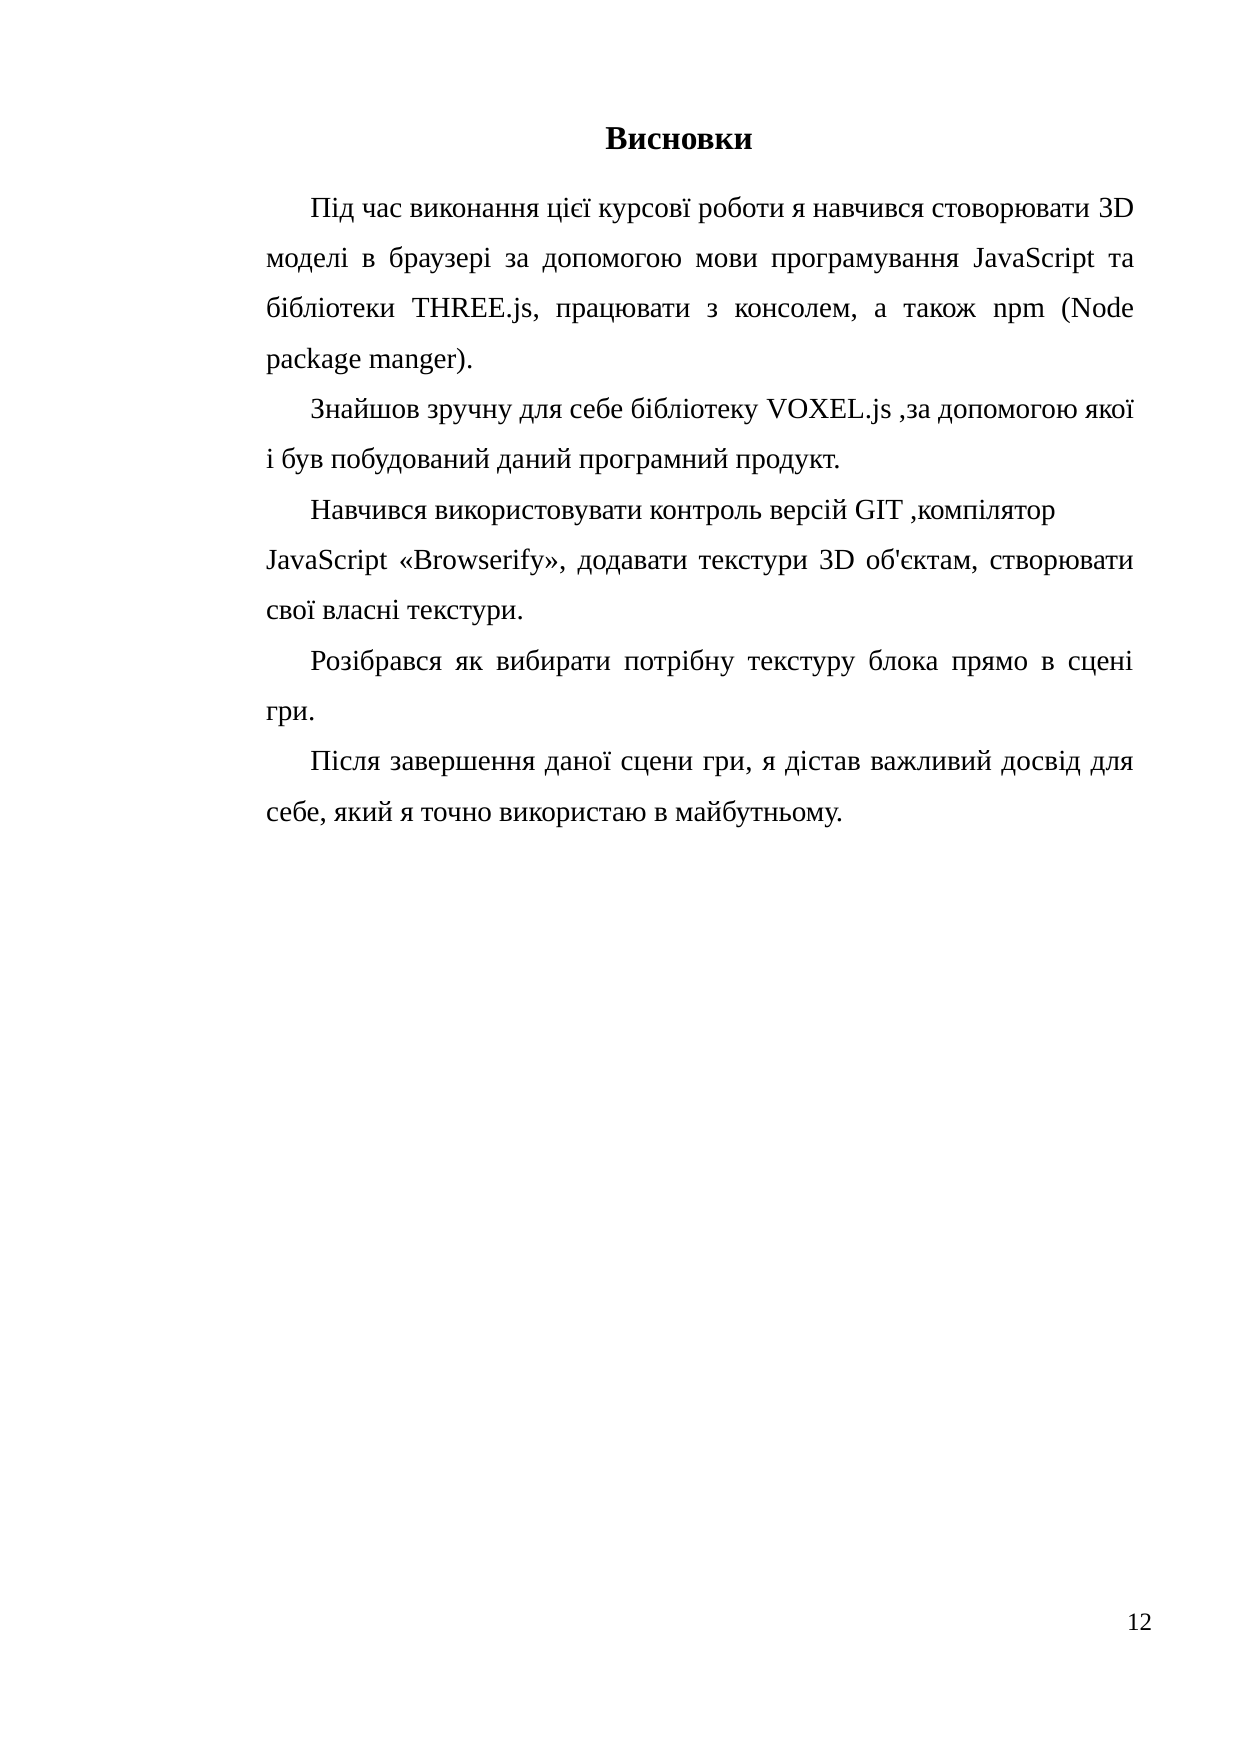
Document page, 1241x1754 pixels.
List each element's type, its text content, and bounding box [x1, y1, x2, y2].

subtitle Після завершення даної сцени гри, я дістав важливий досвід для себе, який я точно використаю в майбутньому. [266, 743, 1134, 827]
subtitle JavaScript «Browserify», додавати текстури 3D об'єктам, створювати свої власні текстури. [266, 542, 1134, 626]
subtitle Розібрався як вибирати потрібну текстуру блока прямо в сцені гри. [266, 643, 1134, 727]
text Висновки [177, 118, 1152, 156]
subtitle Знайшов зручну для себе бібліотеку VOXEL.js ,за допомогою якої і був побудований даний програмний продукт. [266, 391, 1134, 475]
subtitle Під час виконання цієї курсовї роботи я навчився стоворювати 3D моделі в браузері за допомогою мови програмування JavaScript та бібліотеки THREE.js, працювати з консолем, а також npm (Node package manger). [266, 190, 1134, 374]
subtitle Навчився використовувати контроль версій GIT ,компілятор [266, 492, 1134, 525]
